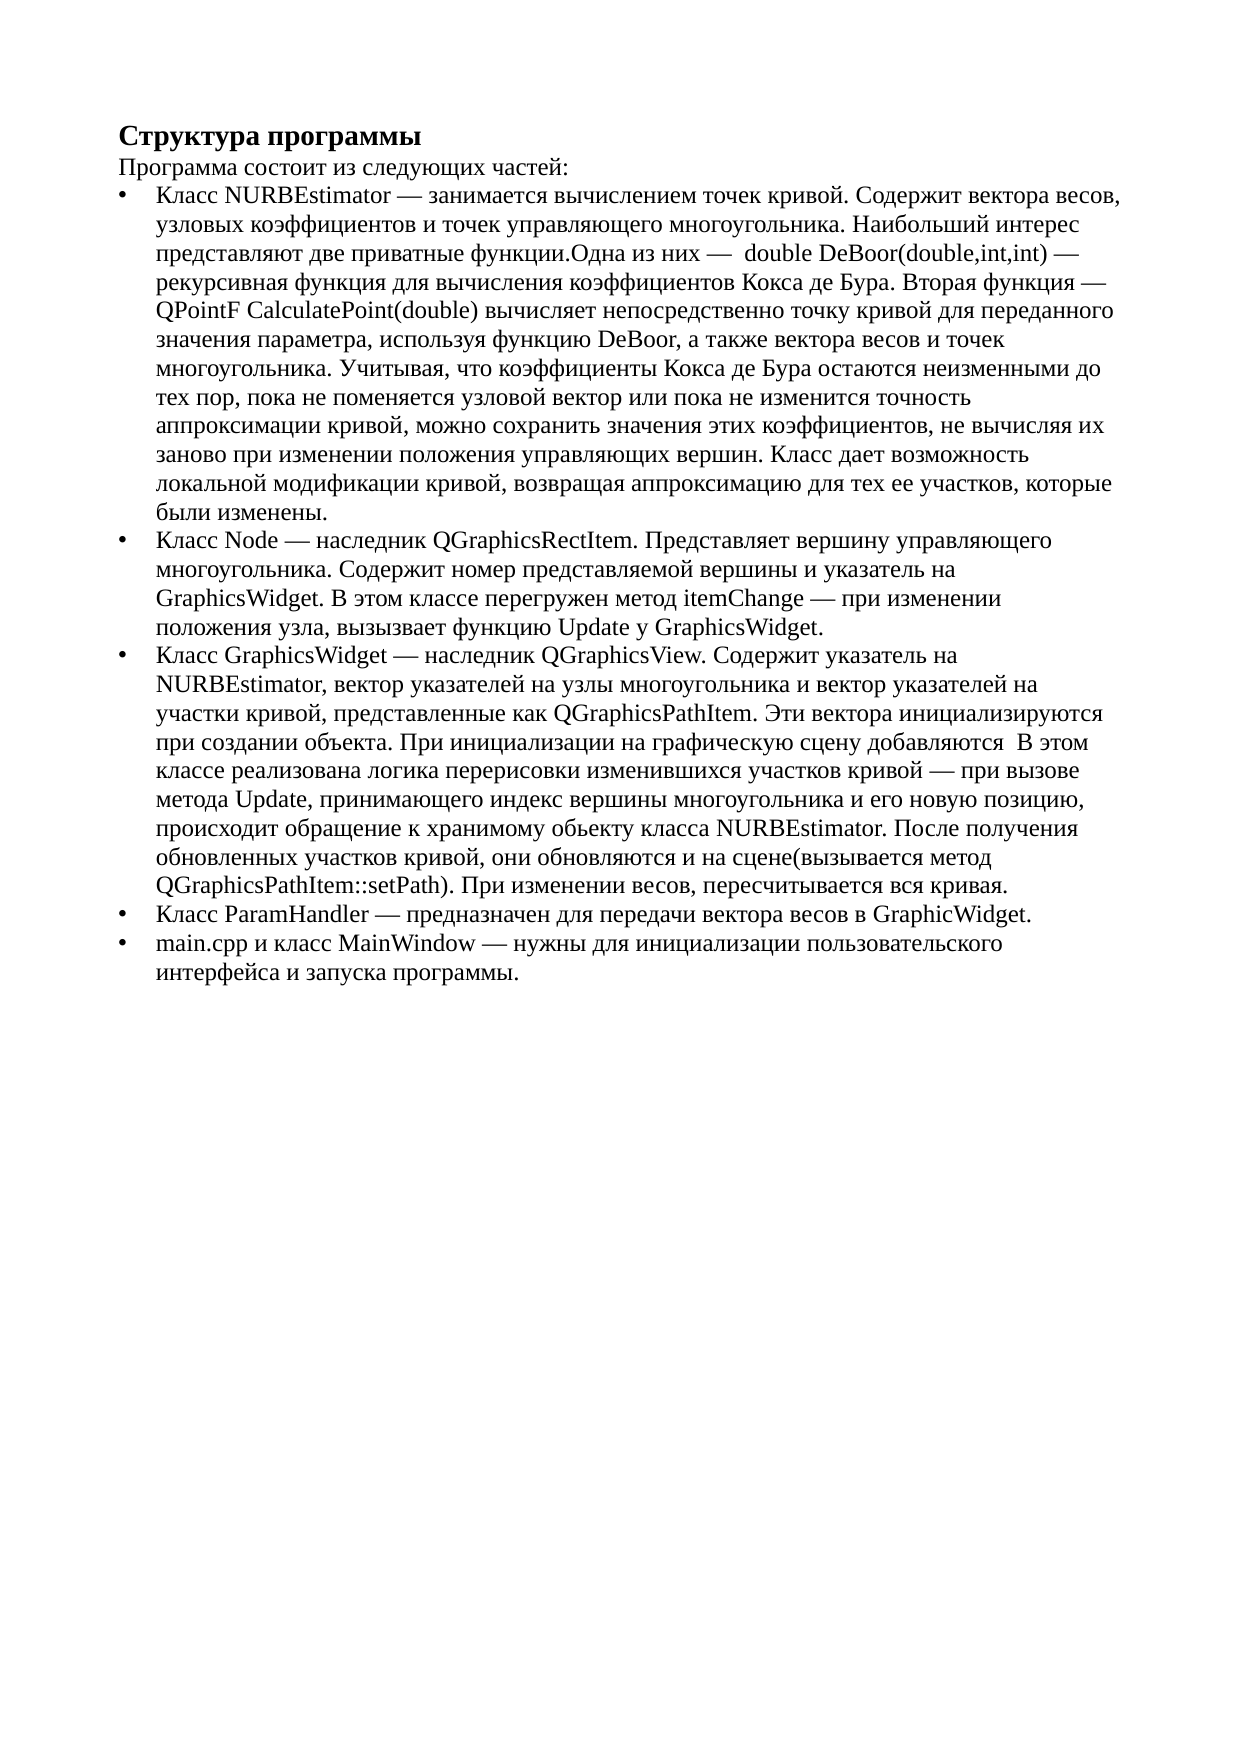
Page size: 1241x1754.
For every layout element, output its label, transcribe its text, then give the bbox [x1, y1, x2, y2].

list Класс ParamHandler — предназначен для передачи вектора весов в GraphicWidget. [118, 899, 1122, 928]
list Класс NURBEstimator — занимается вычислением точек кривой. Содержит вектора весов, узловых коэффициентов и точек управляющего многоугольника. Наибольший интерес представляют две приватные функции.Одна из них — double DeBoor(double,int,int) — рекурсивная функция для вычисления коэффициентов Кокса де Бура. Вторая функция — QPointF CalculatePoint(double) вычисляет непосредственно точку кривой для переданного значения параметра, используя функцию DeBoor, а также вектора весов и точек многоугольника. Учитывая, что коэффициенты Кокса де Бура остаются неизменными до тех пор, пока не поменяется узловой вектор или пока не изменится точность аппроксимации кривой, можно сохранить значения этих коэффициентов, не вычисляя их заново при изменении положения управляющих вершин. Класс дает возможность локальной модификации кривой, возвращая аппроксимацию для тех ее участков, которые были изменены. [118, 180, 1122, 525]
list Класс Node — наследник QGraphicsRectItem. Представляет вершину управляющего многоугольника. Содержит номер представляемой вершины и указатель на GraphicsWidget. В этом классе перегружен метод itemChange — при изменении положения узла, вызызвает функцию Update у GraphicsWidget. [118, 525, 1122, 640]
list Класс GraphicsWidget — наследник QGraphicsView. Содержит указатель на NURBEstimator, вектор указателей на узлы многоугольника и вектор указателей на участки кривой, представленные как QGraphicsPathItem. Эти вектора инициализируются при создании объекта. При инициализации на графическую сцену добавляются В этом классе реализована логика перерисовки изменившихся участков кривой — при вызове метода Update, принимающего индекс вершины многоугольника и его новую позицию, происходит обращение к хранимому обьекту класса NURBEstimator. После получения обновленных участков кривой, они обновляются и на сцене(вызывается метод QGraphicsPathItem::setPath). При изменении весов, пересчитывается вся кривая. [118, 640, 1122, 899]
text Структура программы [118, 118, 1122, 152]
text Программа состоит из следующих частей: [118, 152, 1122, 180]
list main.cpp и класс MainWindow — нужны для инициализации пользовательского интерфейса и запуска программы. [118, 928, 1122, 985]
